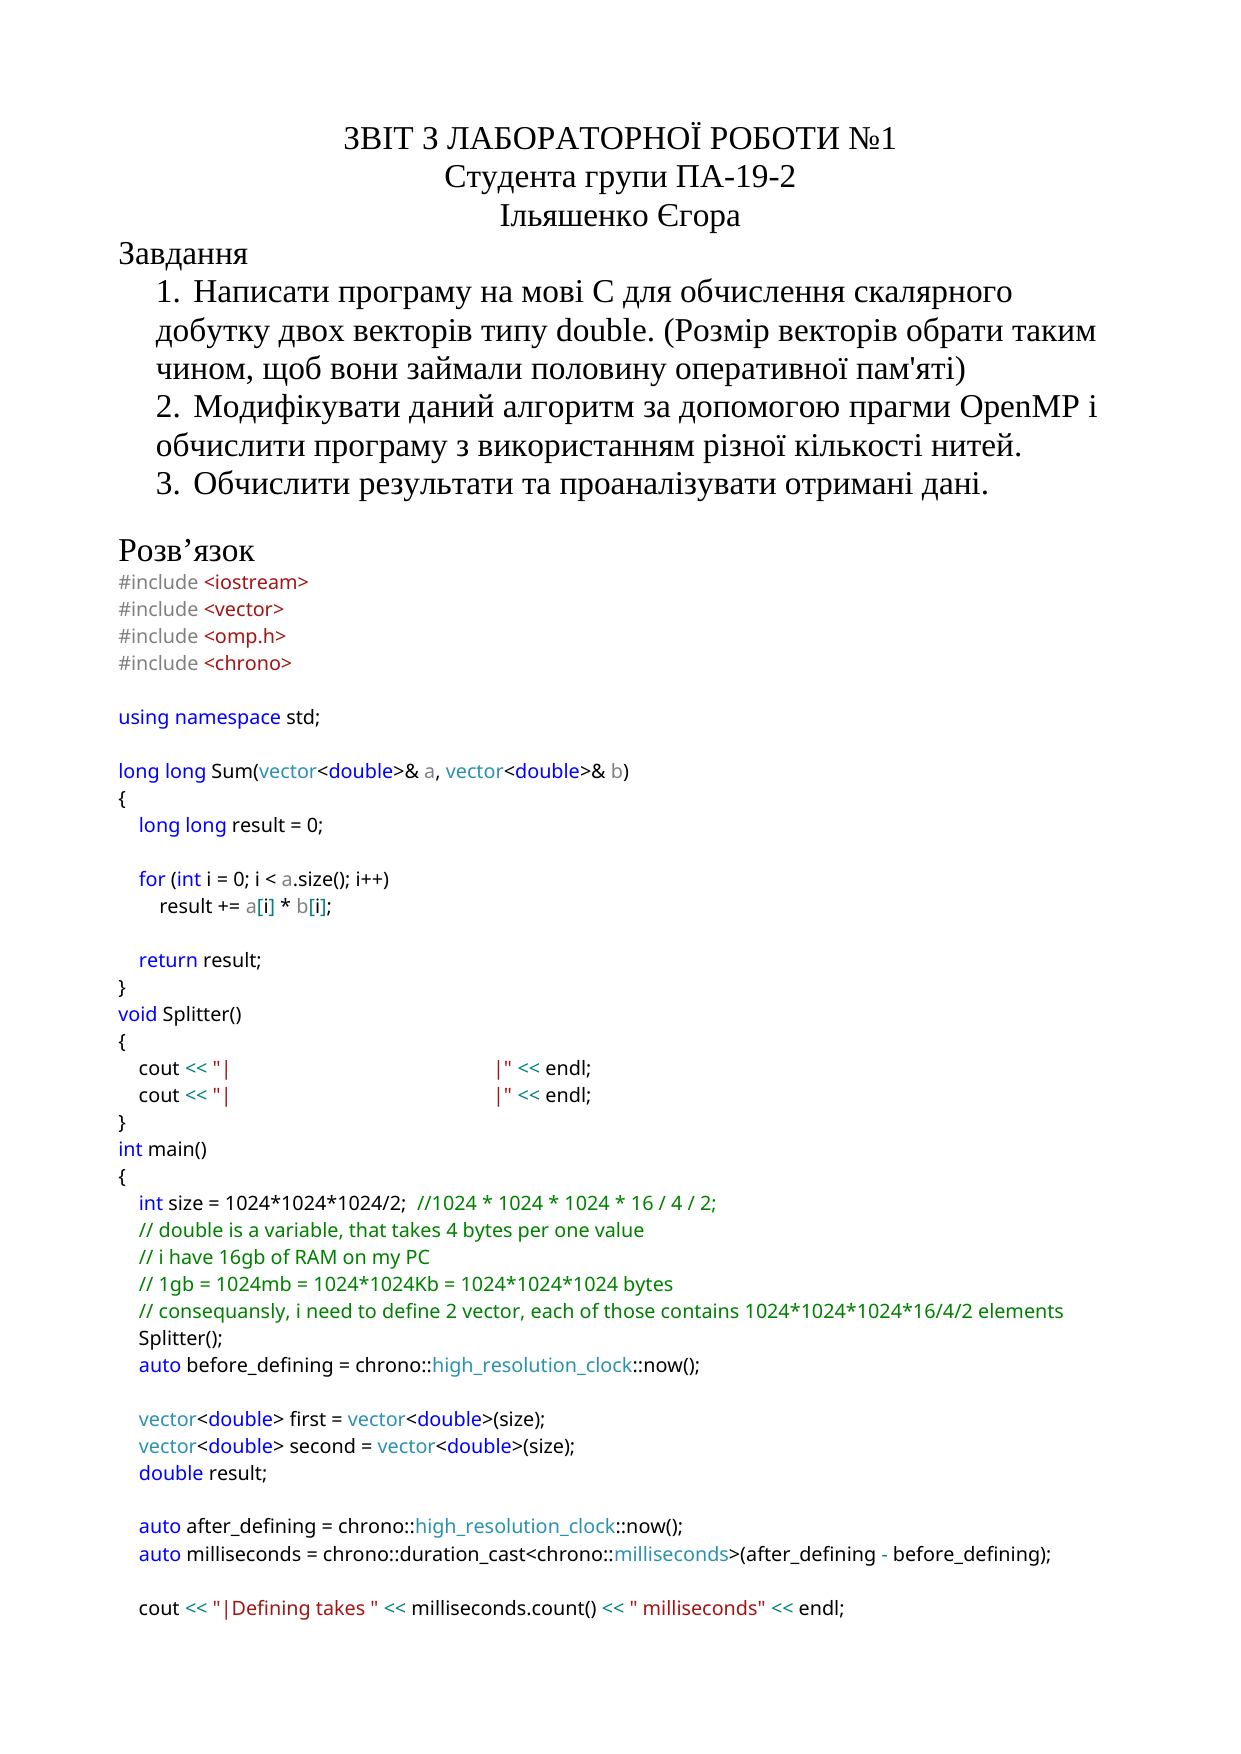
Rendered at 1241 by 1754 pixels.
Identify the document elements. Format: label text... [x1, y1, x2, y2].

list Обчислити результати та проаналізувати отримані дані. [156, 463, 1122, 501]
text { [118, 1027, 1122, 1054]
text long long result = 0; [118, 811, 1122, 838]
text double result; [118, 1459, 1122, 1486]
text result += a[i] * b[i]; [118, 892, 1122, 919]
text using namespace std; [118, 703, 1122, 730]
text Студента групи ПА-19-2 [118, 156, 1122, 195]
list Написати програму на мові С для обчислення скалярного добутку двох векторів типу double. (Розмір векторів обрати таким чином, щоб вони займали половину оперативної пам'яті) [156, 271, 1122, 386]
text int size = 1024*1024*1024/2; //1024 * 1024 * 1024 * 16 / 4 / 2; [118, 1189, 1122, 1216]
text Розв’язок [118, 530, 1122, 568]
list Модифікувати даний алгоритм за допомогою прагми OpenMP і обчислити програму з використанням різної кількості нитей. [156, 386, 1122, 463]
text auto milliseconds = chrono::duration_cast<chrono::milliseconds>(after_defining - before_defining); [118, 1540, 1122, 1567]
text auto after_defining = chrono::high_resolution_clock::now(); [118, 1513, 1122, 1540]
text ЗВІТ З ЛАБОРАТОРНОЇ РОБОТИ №1 [118, 118, 1122, 156]
text { [118, 1162, 1122, 1189]
text void Splitter() [118, 1000, 1122, 1027]
text #include <chrono> [118, 649, 1122, 676]
text // i have 16gb of RAM on my PC [118, 1243, 1122, 1270]
text int main() [118, 1135, 1122, 1162]
text #include <vector> [118, 596, 1122, 622]
text Завдання [118, 233, 1122, 271]
text return result; [118, 946, 1122, 973]
text #include <omp.h> [118, 622, 1122, 649]
text // consequansly, i need to define 2 vector, each of those contains 1024*1024*1024*16/4/2 elements [118, 1297, 1122, 1324]
text Splitter(); [118, 1324, 1122, 1351]
text long long Sum(vector<double>& a, vector<double>& b) [118, 757, 1122, 784]
text } [118, 1108, 1122, 1135]
text cout << "|Defining takes " << milliseconds.count() << " milliseconds" << endl; [118, 1594, 1122, 1621]
text auto before_defining = chrono::high_resolution_clock::now(); [118, 1351, 1122, 1378]
text vector<double> first = vector<double>(size); [118, 1405, 1122, 1432]
text for (int i = 0; i < a.size(); i++) [118, 865, 1122, 892]
text // 1gb = 1024mb = 1024*1024Kb = 1024*1024*1024 bytes [118, 1270, 1122, 1297]
text cout << "| |" << endl; [118, 1081, 1122, 1108]
text Ільяшенко Єгора [118, 195, 1122, 233]
text } [118, 973, 1122, 1000]
text #include <iostream> [118, 568, 1122, 596]
text { [118, 784, 1122, 811]
text cout << "| |" << endl; [118, 1054, 1122, 1081]
text // double is a variable, that takes 4 bytes per one value [118, 1216, 1122, 1243]
text vector<double> second = vector<double>(size); [118, 1432, 1122, 1459]
